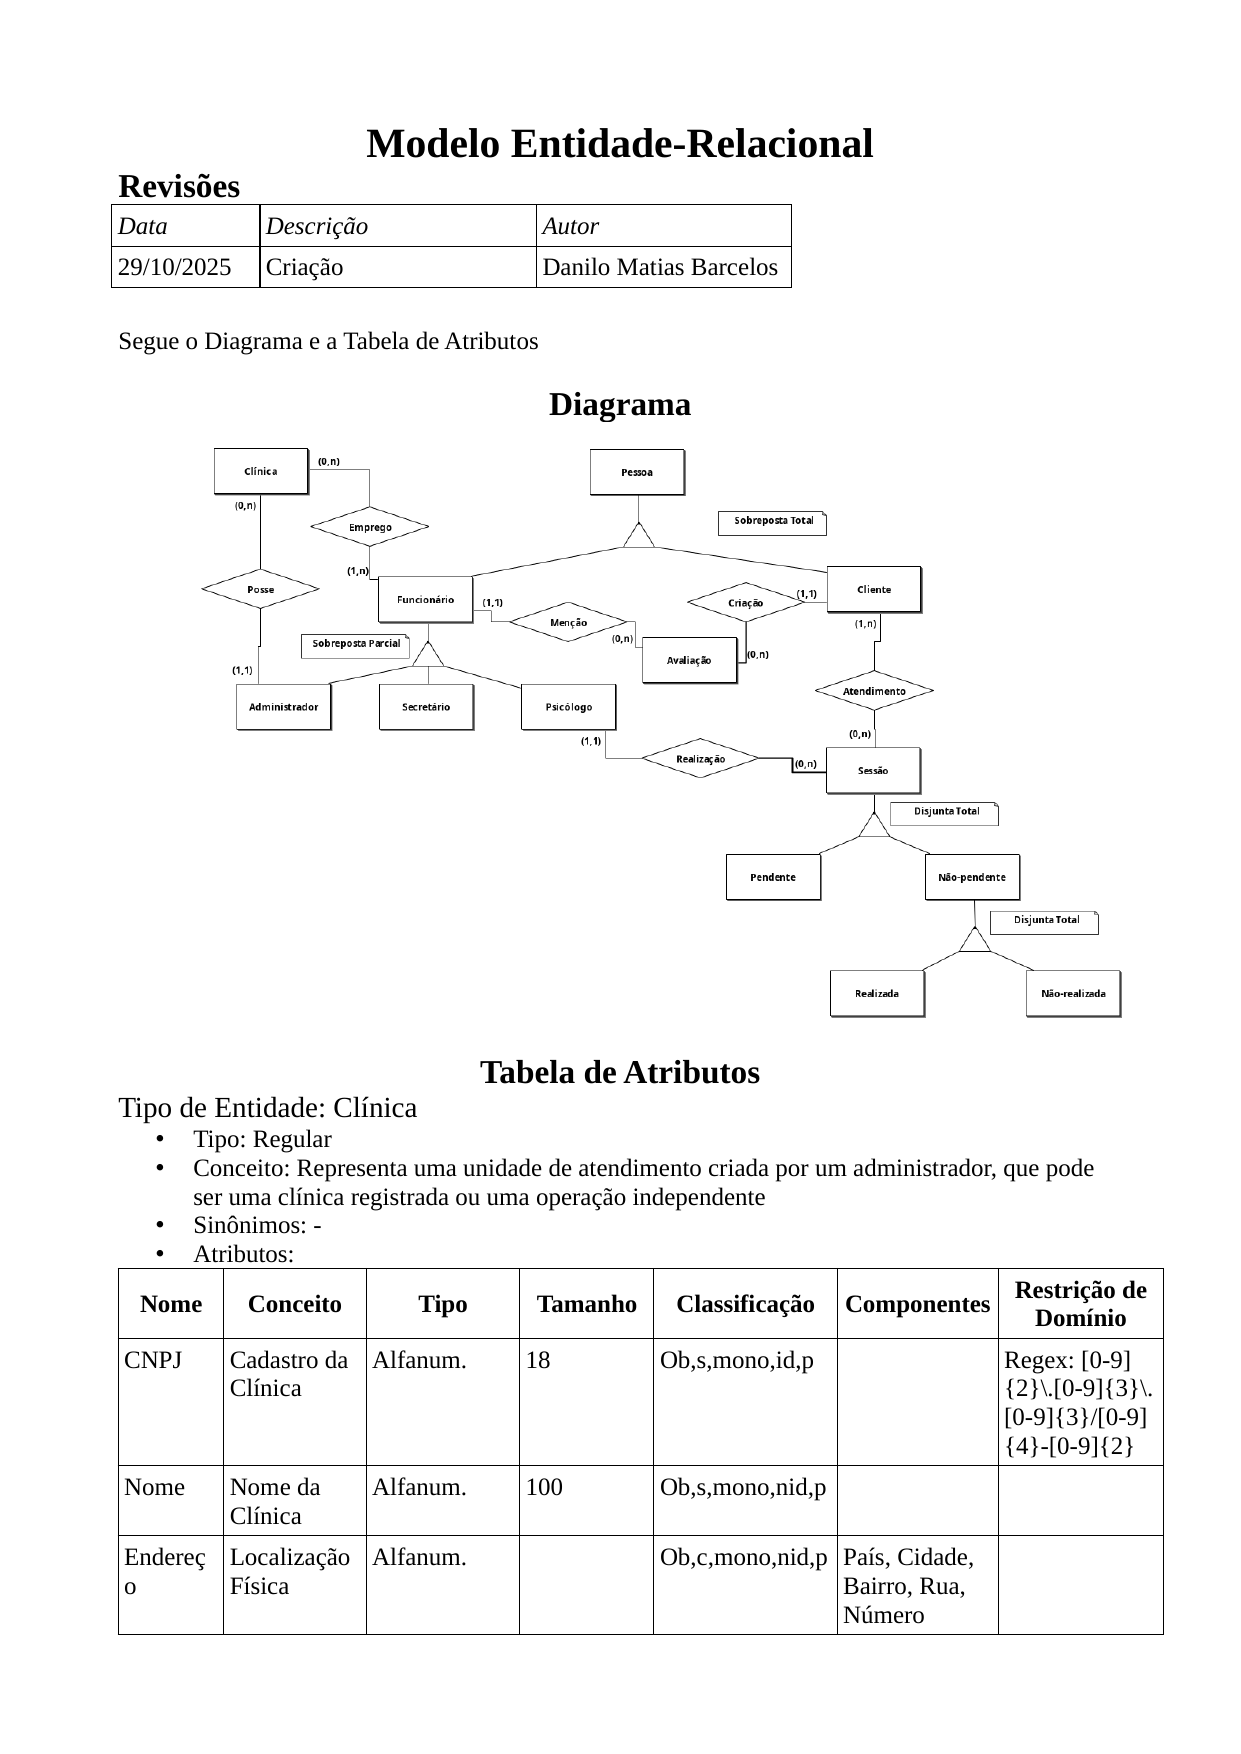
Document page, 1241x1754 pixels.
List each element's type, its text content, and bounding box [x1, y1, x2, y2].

table_cell Localização Física [224, 1536, 366, 1634]
text Tabela de Atributos [118, 1052, 1122, 1091]
table_header Classificação [654, 1269, 837, 1338]
list Tipo: Regular [156, 1124, 1122, 1153]
table_cell Cadastro da Clínica [224, 1339, 366, 1465]
table_header Descrição [261, 205, 536, 246]
table_cell [999, 1536, 1163, 1634]
table_cell 100 [520, 1466, 653, 1535]
table_cell Criação [261, 247, 536, 287]
table_cell Ob,s,mono,id,p [654, 1339, 837, 1465]
table_header Nome [119, 1269, 223, 1338]
table_cell Ob,c,mono,nid,p [654, 1536, 837, 1634]
table_cell Endereço [119, 1536, 223, 1634]
table_header Data [112, 205, 259, 246]
picture [118, 422, 1123, 1019]
table_cell 29/10/2025 [112, 247, 259, 287]
table_cell Danilo Matias Barcelos [537, 247, 791, 287]
text Revisões [118, 166, 1122, 204]
list Sinônimos: - [156, 1210, 1122, 1239]
table_cell [520, 1536, 653, 1634]
table_cell [999, 1466, 1163, 1535]
table_cell [838, 1339, 998, 1465]
table_header Tamanho [520, 1269, 653, 1338]
table_cell [838, 1466, 998, 1535]
table_cell Alfanum. [367, 1466, 519, 1535]
table_header Conceito [224, 1269, 366, 1338]
table_cell Nome da Clínica [224, 1466, 366, 1535]
text Diagrama [118, 384, 1122, 422]
table_cell Alfanum. [367, 1536, 519, 1634]
table_header Componentes [838, 1269, 998, 1338]
list Conceito: Representa uma unidade de atendimento criada por um administrador, que pode ser uma clínica registrada ou uma operação independente [156, 1153, 1122, 1210]
list Atributos: [156, 1239, 1122, 1268]
text Modelo Entidade-Relacional [118, 118, 1122, 166]
table_cell 18 [520, 1339, 653, 1465]
table_header Autor [537, 205, 791, 246]
table_cell CNPJ [119, 1339, 223, 1465]
text Tipo de Entidade: Clínica [118, 1091, 1122, 1124]
table_header Tipo [367, 1269, 519, 1338]
text Segue o Diagrama e a Tabela de Atributos [118, 326, 1122, 355]
table_cell Alfanum. [367, 1339, 519, 1465]
table_cell Regex: [0-9]{2}\.[0-9]{3}\.[0-9]{3}/[0-9]{4}-[0-9]{2} [999, 1339, 1163, 1465]
table_header Restrição de Domínio [999, 1269, 1163, 1338]
table_cell Nome [119, 1466, 223, 1535]
table_cell País, Cidade, Bairro, Rua, Número [838, 1536, 998, 1634]
table_cell Ob,s,mono,nid,p [654, 1466, 837, 1535]
